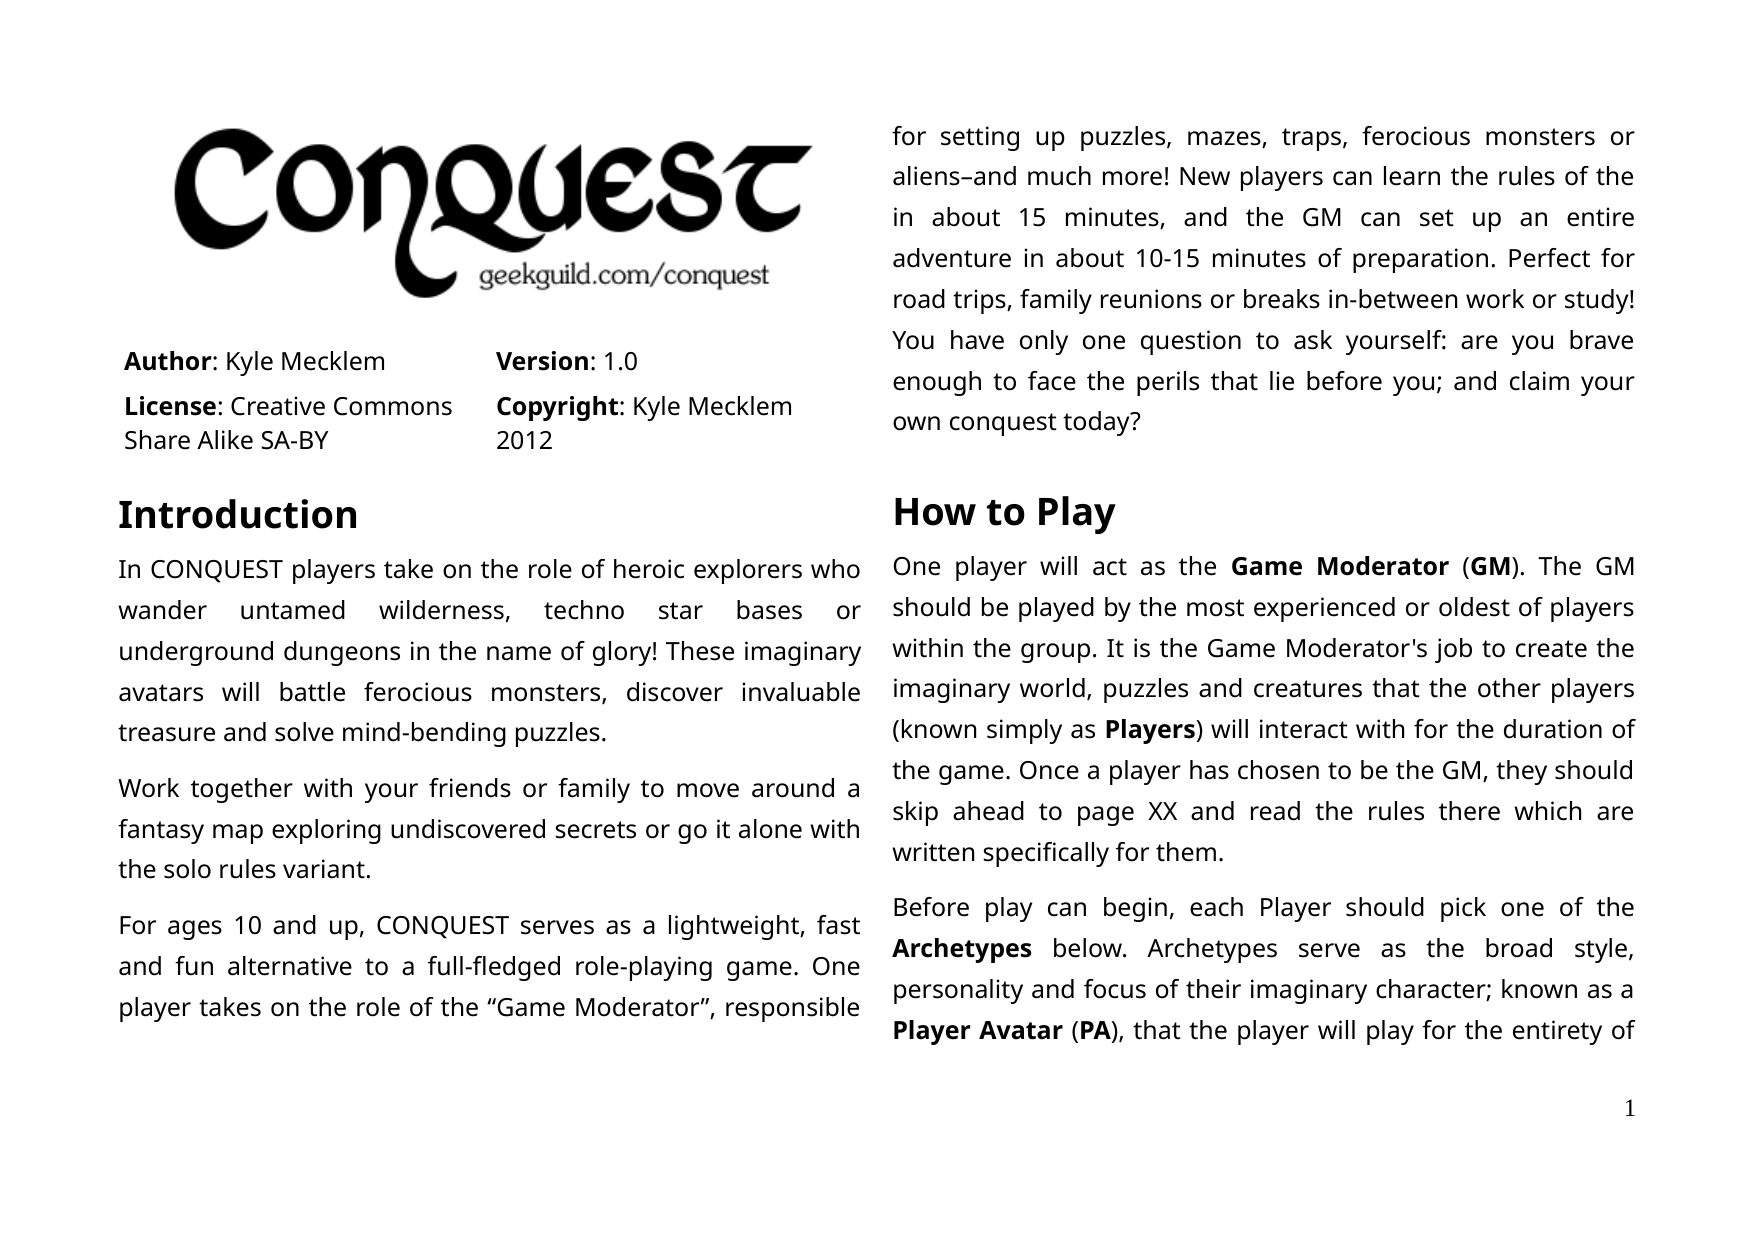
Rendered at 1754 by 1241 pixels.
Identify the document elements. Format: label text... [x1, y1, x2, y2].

text For ages 10 and up, CONQUEST serves as a lightweight, fast and fun alternative to a full-fledged role-playing game. One player takes on the role of the “Game Moderator”, responsible [118, 908, 862, 1023]
table_cell License: Creative Commons Share Alike SA-BY [118, 383, 490, 463]
text Work together with your friends or family to move around a fantasy map exploring undiscovered secrets or go it alone with the solo rules variant. [118, 771, 862, 886]
text One player will act as the Game Moderator (GM). The GM should be played by the most experienced or oldest of players within the group. It is the Game Moderator's job to create the imaginary world, puzzles and creatures that the other players (known simply as Players) will interact with for the duration of the game. Once a player has chosen to be the GM, they should skip ahead to page XX and read the rules there which are written specifically for them. [892, 548, 1636, 868]
table_cell Copyright: Kyle Mecklem 2012 [490, 383, 862, 463]
text In CONQUEST players take on the role of heroic explorers who wander untamed wilderness, techno star bases or underground dungeons in the name of glory! These imaginary avatars will battle ferocious monsters, discover invaluable treasure and solve mind-bending puzzles. [118, 552, 862, 749]
subtitle Introduction [118, 488, 862, 539]
table_header Version: 1.0 [490, 338, 862, 383]
text for setting up puzzles, mazes, traps, ferocious monsters or aliens–and much more! New players can learn the rules of the in about 15 minutes, and the GM can set up an entire adventure in about 10-15 minutes of preparation. Perfect for road trips, family reunions or breaks in-between work or study! You have only one question to ask yourself: are you brave enough to face the perils that lie before you; and claim your own conquest today? [892, 118, 1636, 438]
text Before play can begin, each Player should pick one of the Archetypes below. Archetypes serve as the broad style, personality and focus of their imaginary character; known as a Player Avatar (PA), that the player will play for the entirety of [892, 890, 1636, 1046]
picture [161, 118, 819, 309]
subtitle How to Play [892, 484, 1636, 536]
table_header Author: Kyle Mecklem [118, 338, 490, 383]
